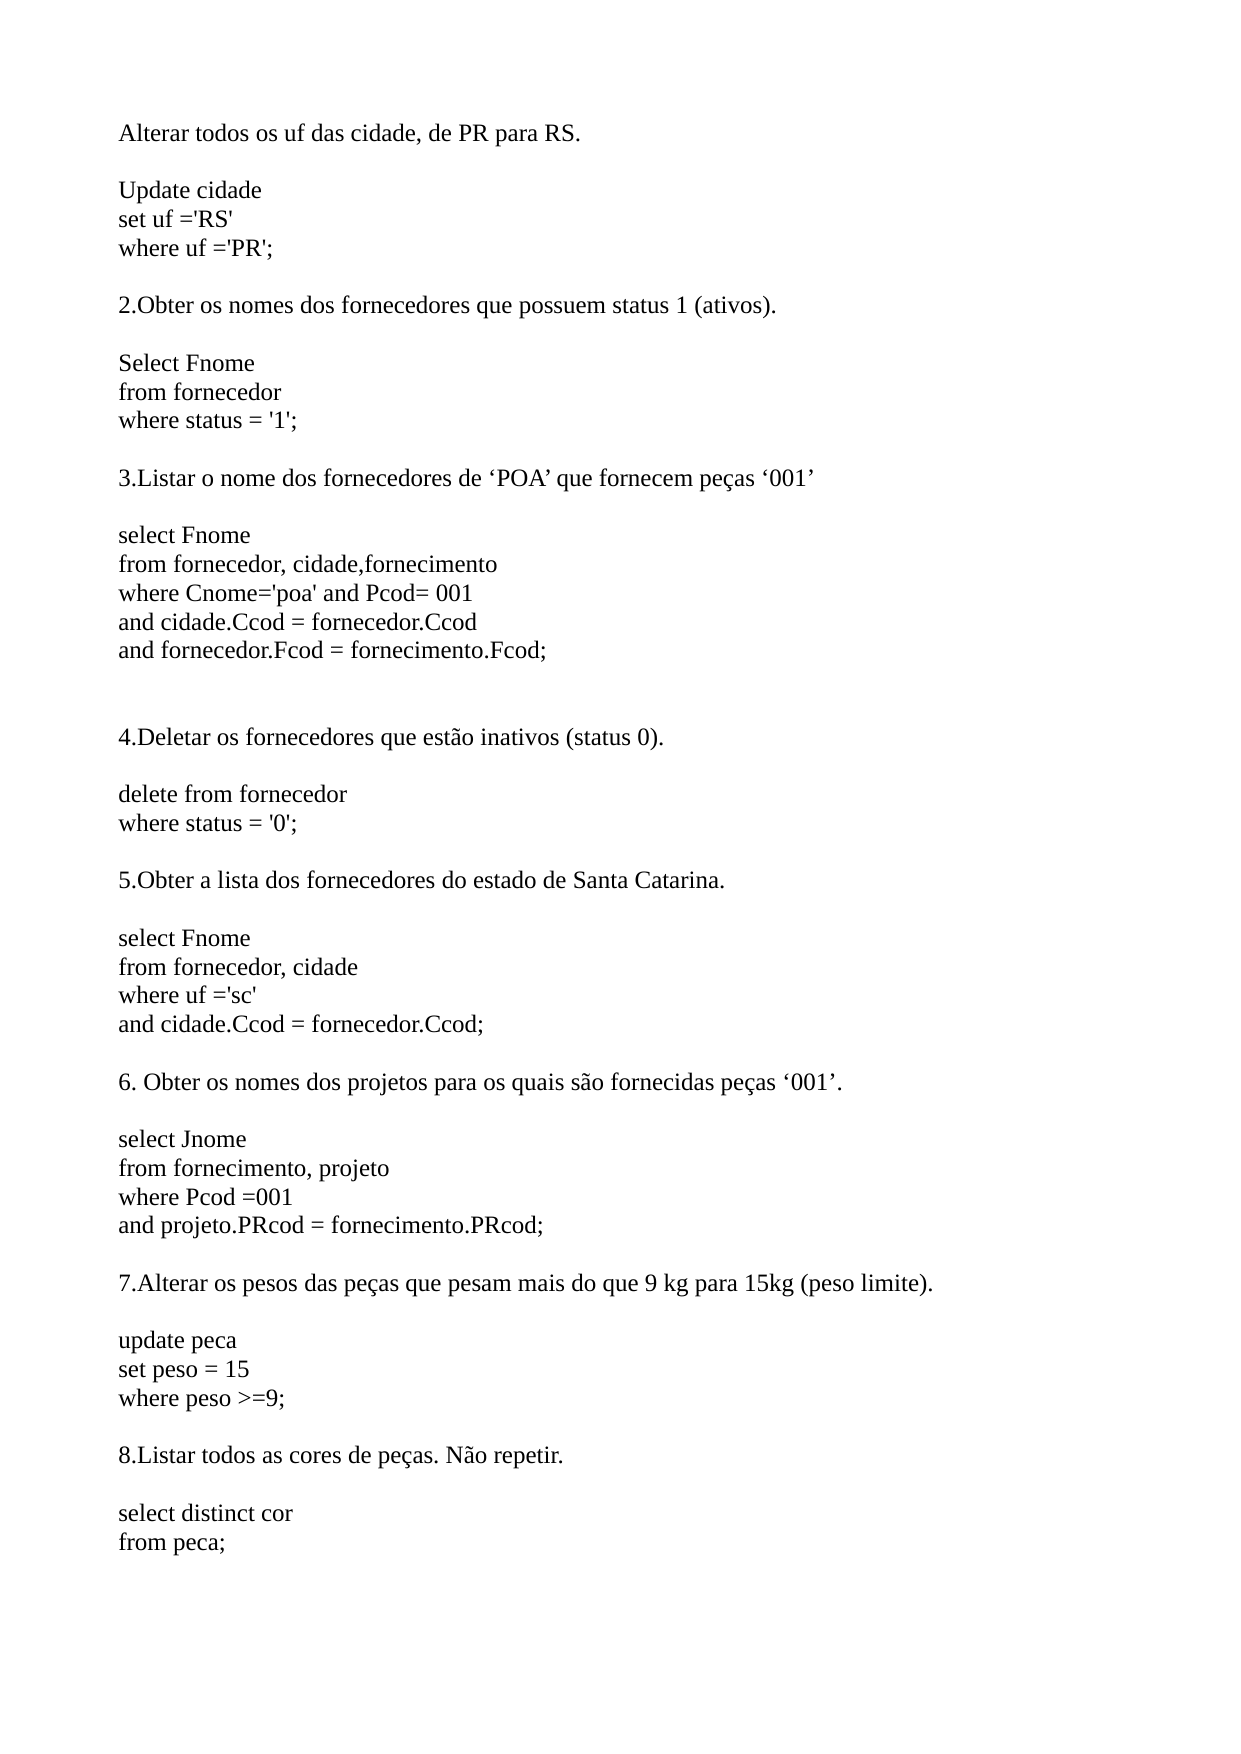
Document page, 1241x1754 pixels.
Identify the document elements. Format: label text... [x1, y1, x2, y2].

text Update cidade [118, 176, 1122, 204]
text Alterar todos os uf das cidade, de PR para RS. [118, 118, 1122, 147]
text 2.Obter os nomes dos fornecedores que possuem status 1 (ativos). [118, 291, 1122, 319]
text update peca set peso = 15 where peso >=9; [118, 1326, 1122, 1412]
text 5.Obter a lista dos fornecedores do estado de Santa Catarina. [118, 866, 1122, 894]
text set uf ='RS' [118, 204, 1122, 233]
text select distinct cor from peca; [118, 1498, 1122, 1584]
text 3.Listar o nome dos fornecedores de ‘POA’ que fornecem peças ‘001’ [118, 463, 1122, 492]
text select Fnome from fornecedor, cidade where uf ='sc' and cidade.Ccod = fornecedor.Ccod; [118, 923, 1122, 1038]
text delete from fornecedor where status = '0'; [118, 779, 1122, 837]
text where uf ='PR'; [118, 233, 1122, 262]
text select Jnome from fornecimento, projeto where Pcod =001 and projeto.PRcod = fornecimento.PRcod; [118, 1124, 1122, 1239]
text select Fnome from fornecedor, cidade,fornecimento where Cnome='poa' and Pcod= 001 and cidade.Ccod = fornecedor.Ccod and fornecedor.Fcod = fornecimento.Fcod; [118, 521, 1122, 664]
text 7.Alterar os pesos das peças que pesam mais do que 9 kg para 15kg (peso limite). [118, 1268, 1122, 1297]
text 8.Listar todos as cores de peças. Não repetir. [118, 1441, 1122, 1469]
text 4.Deletar os fornecedores que estão inativos (status 0). [118, 722, 1122, 751]
text Select Fnome from fornecedor where status = '1'; [118, 348, 1122, 434]
text 6. Obter os nomes dos projetos para os quais são fornecidas peças ‘001’. [118, 1067, 1122, 1096]
